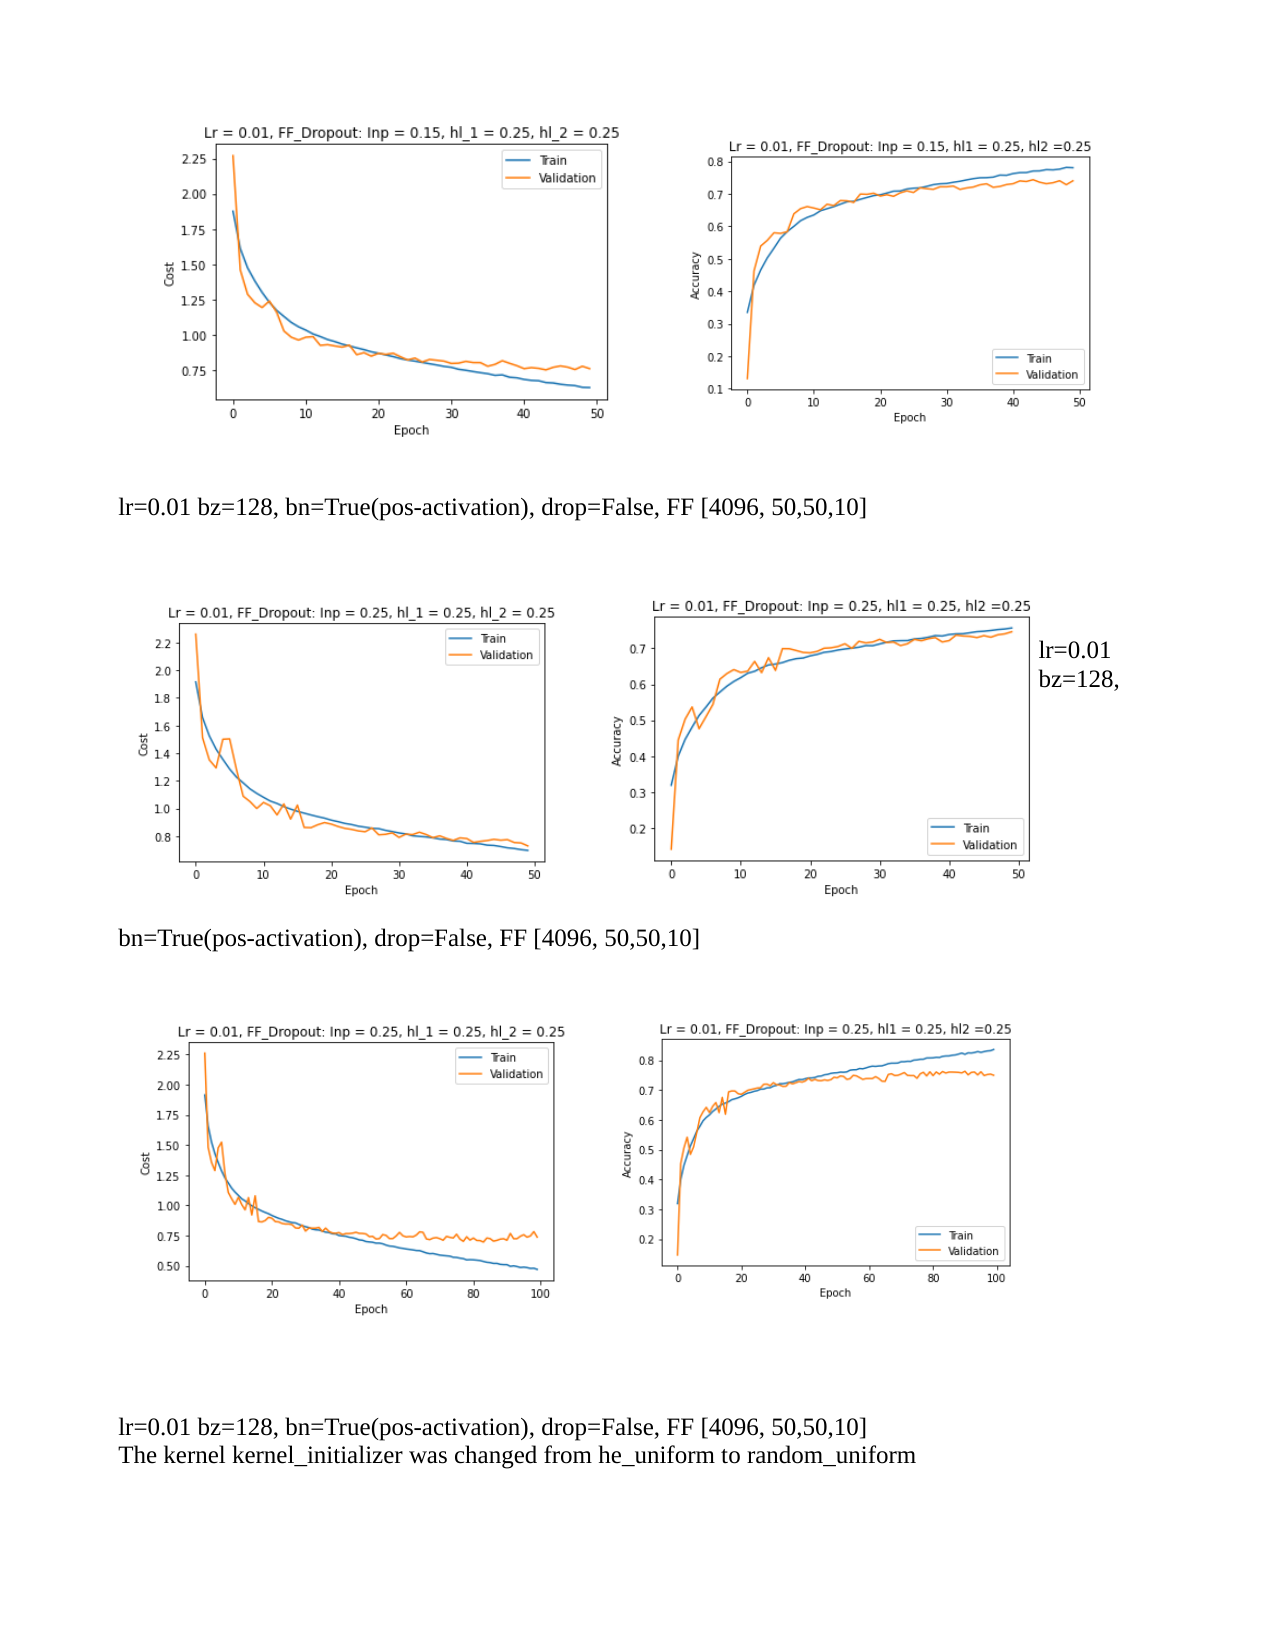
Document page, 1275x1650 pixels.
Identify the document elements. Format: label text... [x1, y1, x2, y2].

text The kernel kernel_initializer was changed from he_uniform to random_uniform [118, 1441, 1157, 1469]
text lr=0.01 bz=128, bn=True(pos-activation), drop=False, FF [4096, 50,50,10] [118, 492, 1157, 521]
text lr=0.01 bz=128, bn=True(pos-activation), drop=False, FF [4096, 50,50,10] [118, 636, 1157, 952]
text lr=0.01 bz=128, bn=True(pos-activation), drop=False, FF [4096, 50,50,10] [118, 1412, 1157, 1441]
